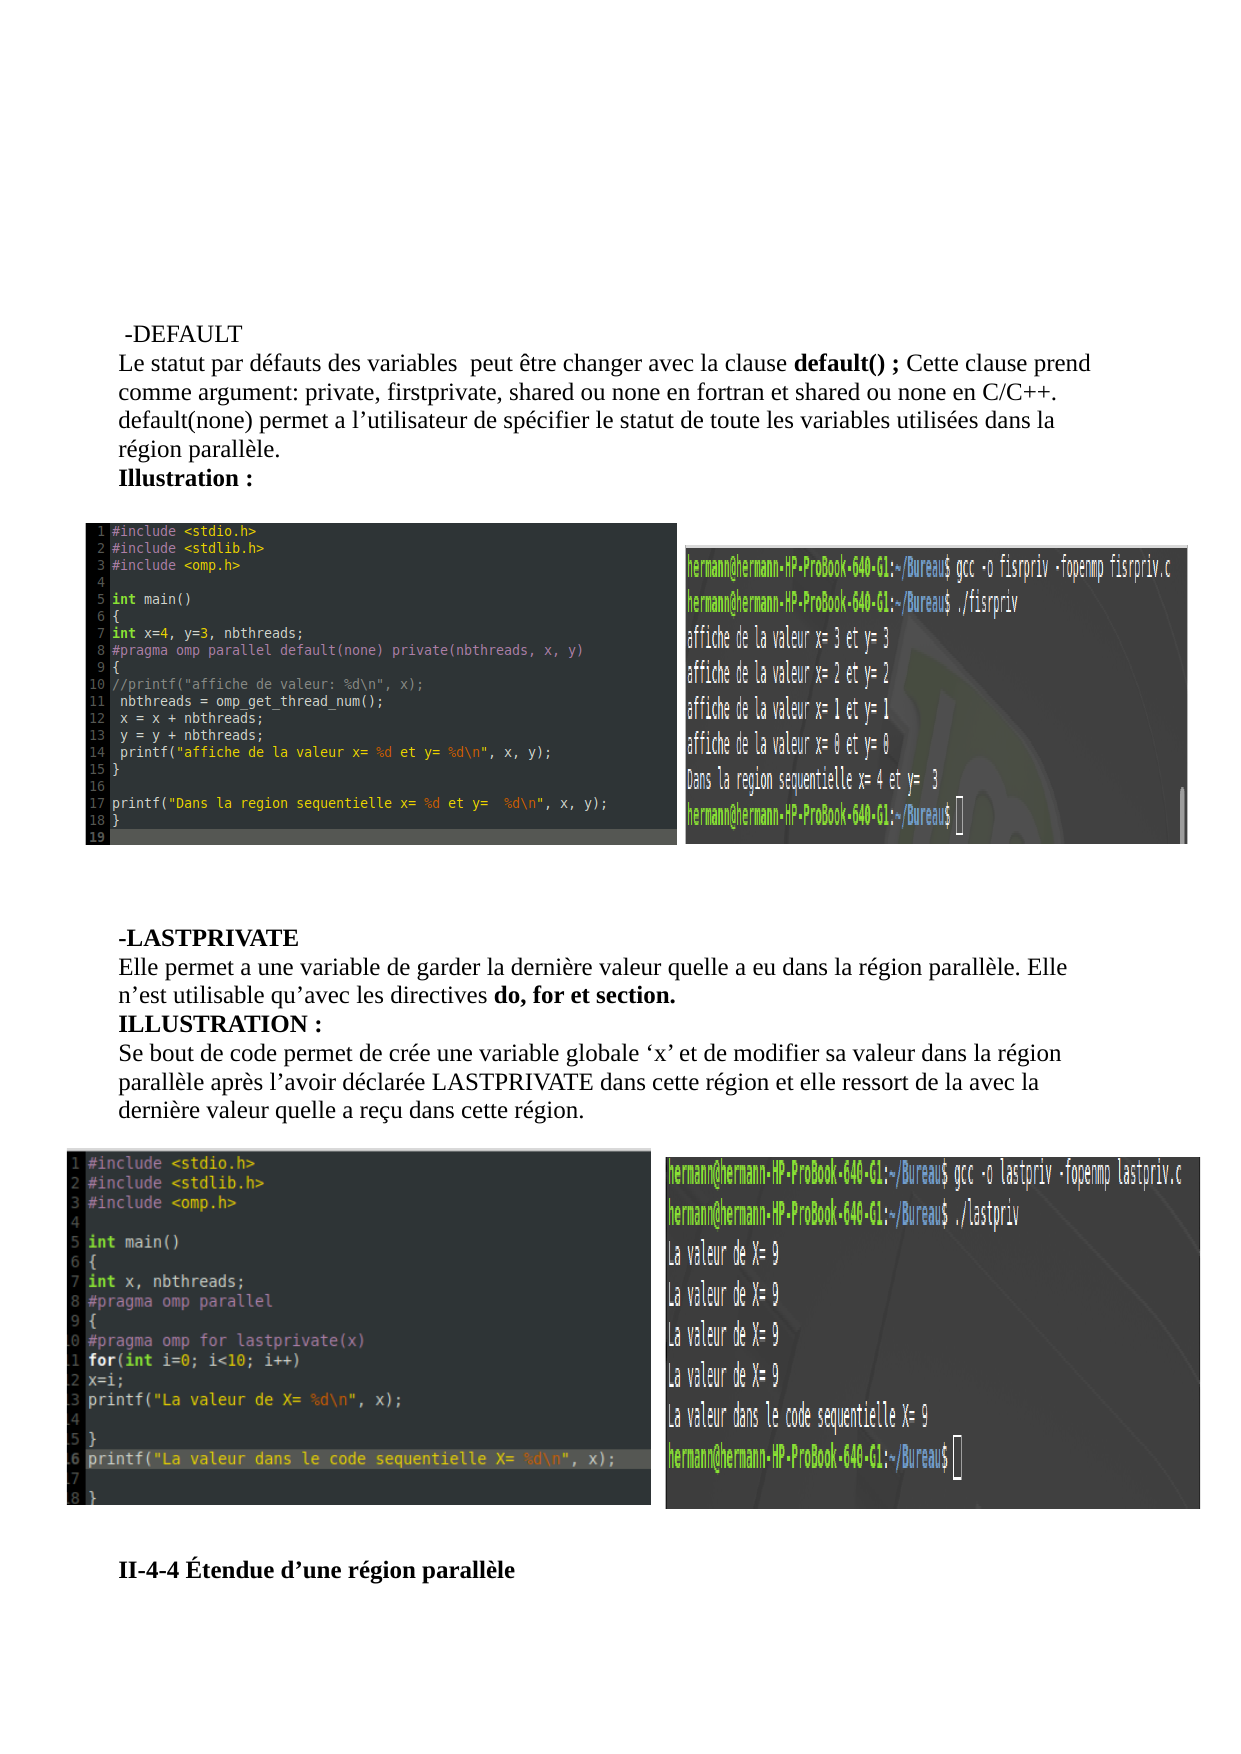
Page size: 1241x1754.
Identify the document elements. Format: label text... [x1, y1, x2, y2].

text Elle permet a une variable de garder la dernière valeur quelle a eu dans la région parallèle. Elle n’est utilisable qu’avec les directives do, for et section. [118, 952, 1122, 1009]
text Se bout de code permet de crée une variable globale ‘x’ et de modifier sa valeur dans la région parallèle après l’avoir déclarée LASTPRIVATE dans cette région et elle ressort de la avec la dernière valeur quelle a reçu dans cette région. [118, 1038, 1122, 1124]
text ILLUSTRATION : [118, 1009, 1122, 1038]
text Illustration : [118, 463, 1122, 492]
picture [85, 523, 677, 845]
text II-4-4 Étendue d’une région parallèle [118, 1556, 1122, 1584]
picture [665, 1157, 1200, 1509]
picture [66, 1148, 651, 1505]
text -LASTPRIVATE [118, 923, 1122, 952]
picture [685, 545, 1188, 844]
text -DEFAULT [118, 319, 1122, 348]
text Le statut par défauts des variables peut être changer avec la clause default() ; Cette clause prend comme argument: private, firstprivate, shared ou none en fortran et shared ou none en C/C++. default(none) permet a l’utilisateur de spécifier le statut de toute les variables utilisées dans la région parallèle. [118, 348, 1122, 463]
